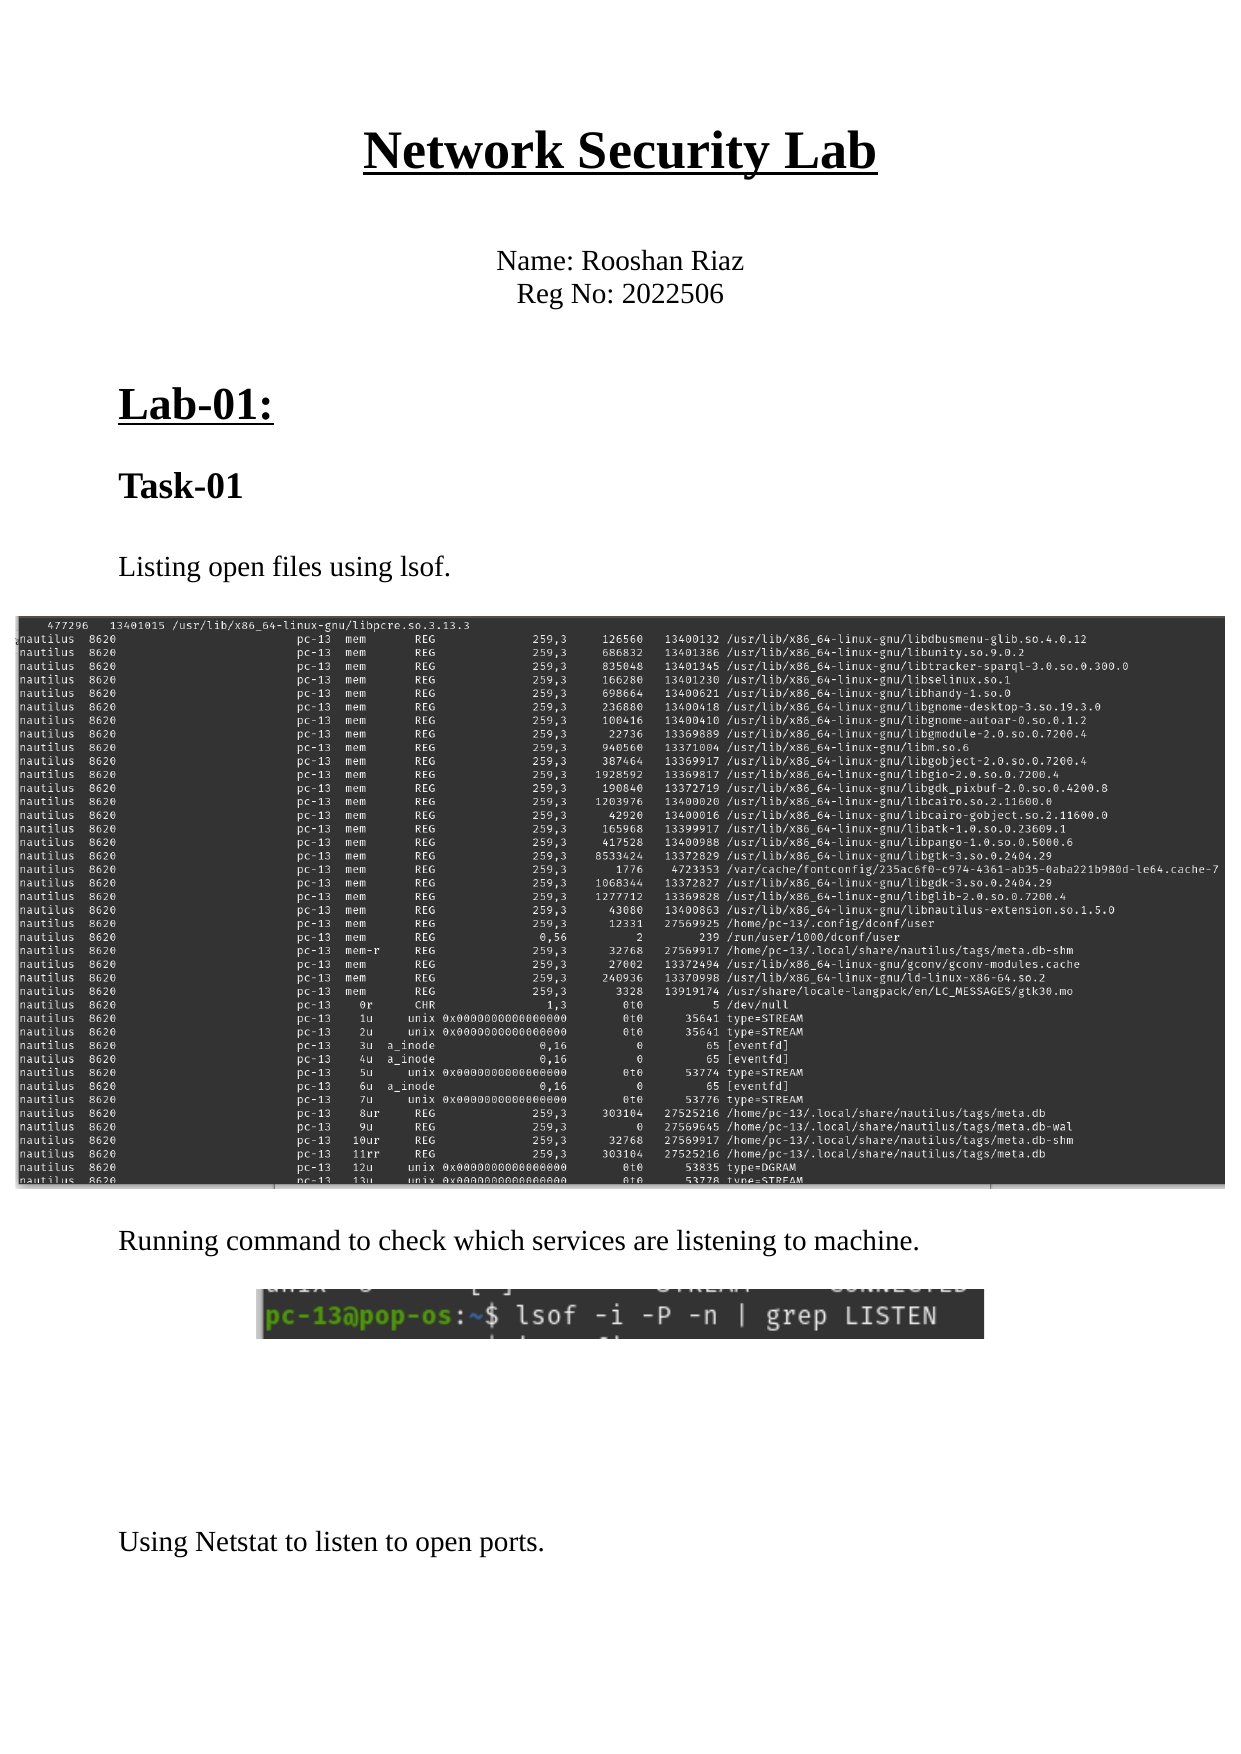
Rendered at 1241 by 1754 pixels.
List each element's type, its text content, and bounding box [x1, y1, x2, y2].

text Running command to check which services are listening to machine. [118, 1223, 1122, 1256]
text Name: Rooshan Riaz [118, 243, 1122, 276]
text Lab-01: [118, 377, 1122, 429]
text Using Netstat to listen to open ports. [118, 1524, 1122, 1558]
text Reg No: 2022506 [118, 276, 1122, 310]
text Task-01 [118, 463, 1122, 506]
text Network Security Lab [118, 118, 1122, 180]
text Listing open files using lsof. [118, 549, 1122, 583]
